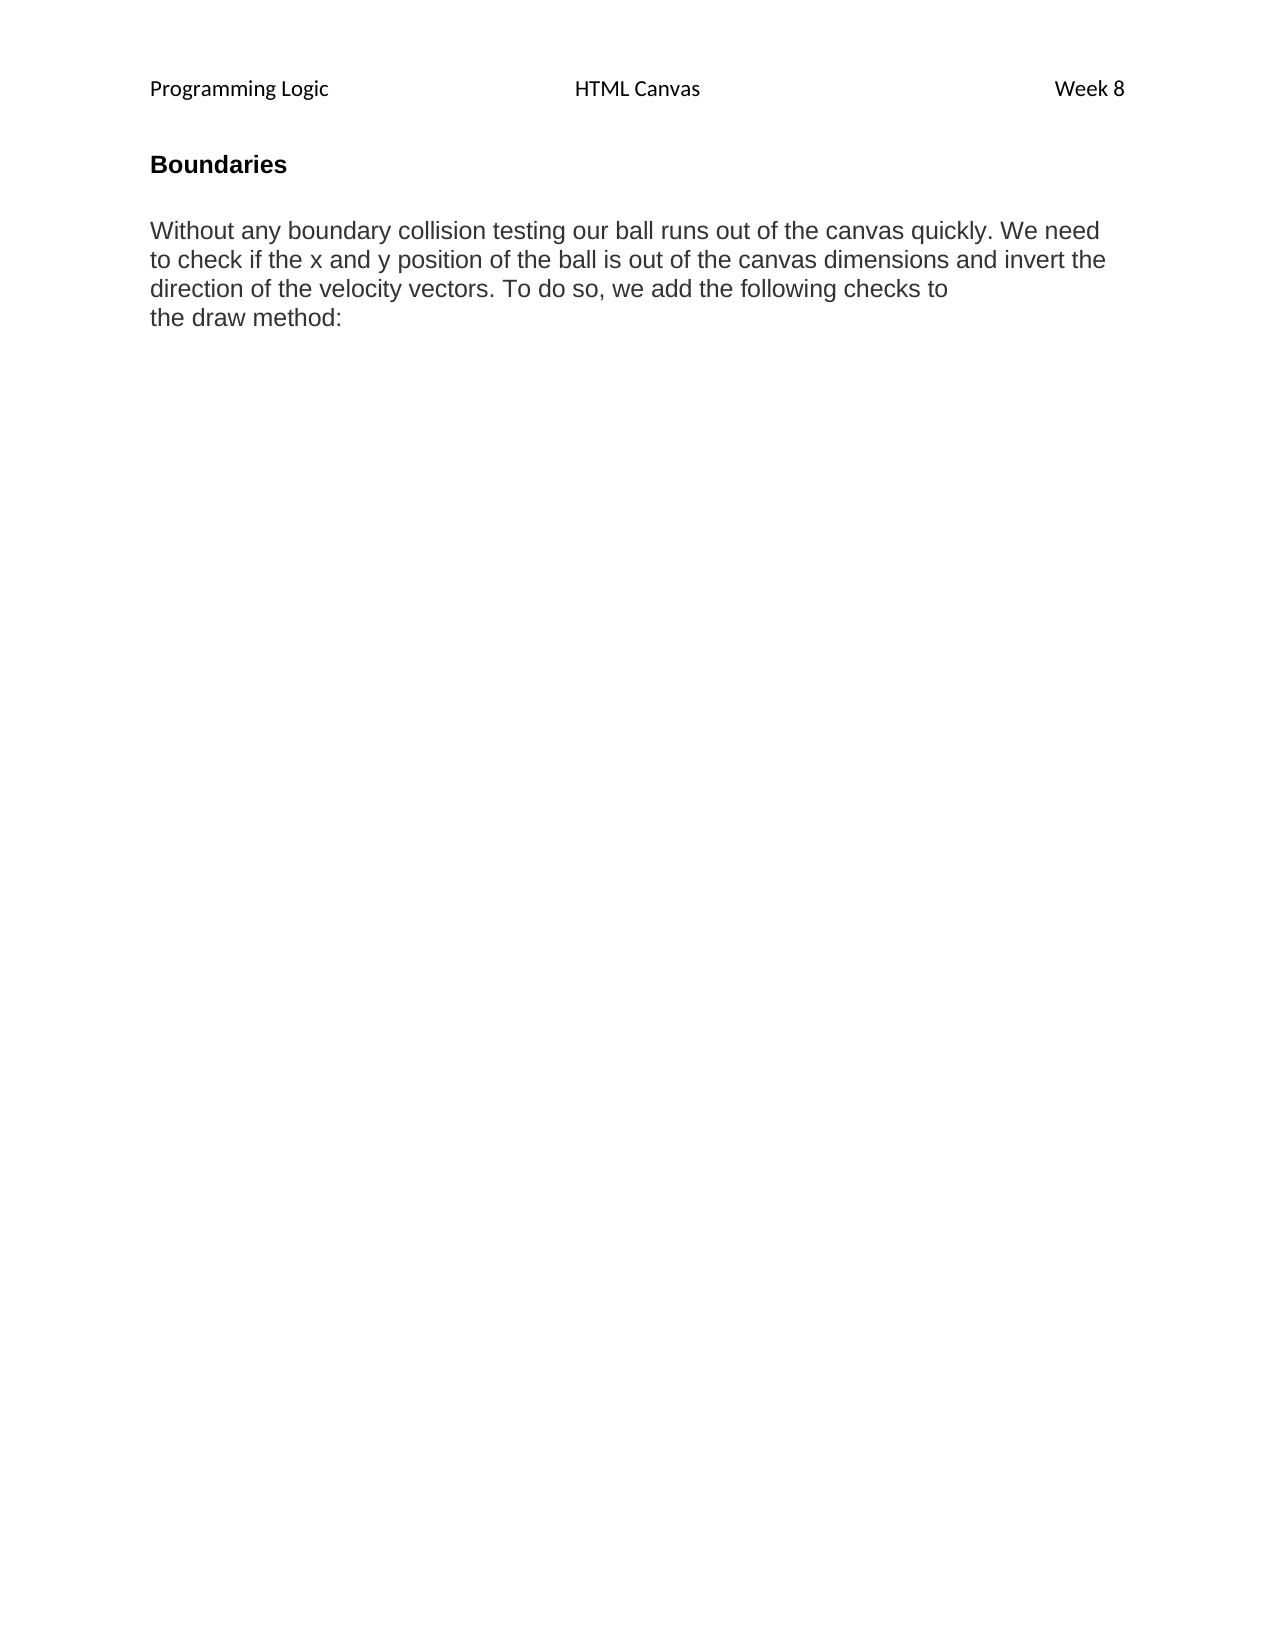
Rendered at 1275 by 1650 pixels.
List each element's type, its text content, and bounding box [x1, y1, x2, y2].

text Without any boundary collision testing our ball runs out of the canvas quickly. We need to check if the x and y position of the ball is out of the canvas dimensions and invert the direction of the velocity vectors. To do so, we add the following checks to the draw method: [150, 216, 1125, 331]
text Boundaries [150, 150, 1125, 179]
